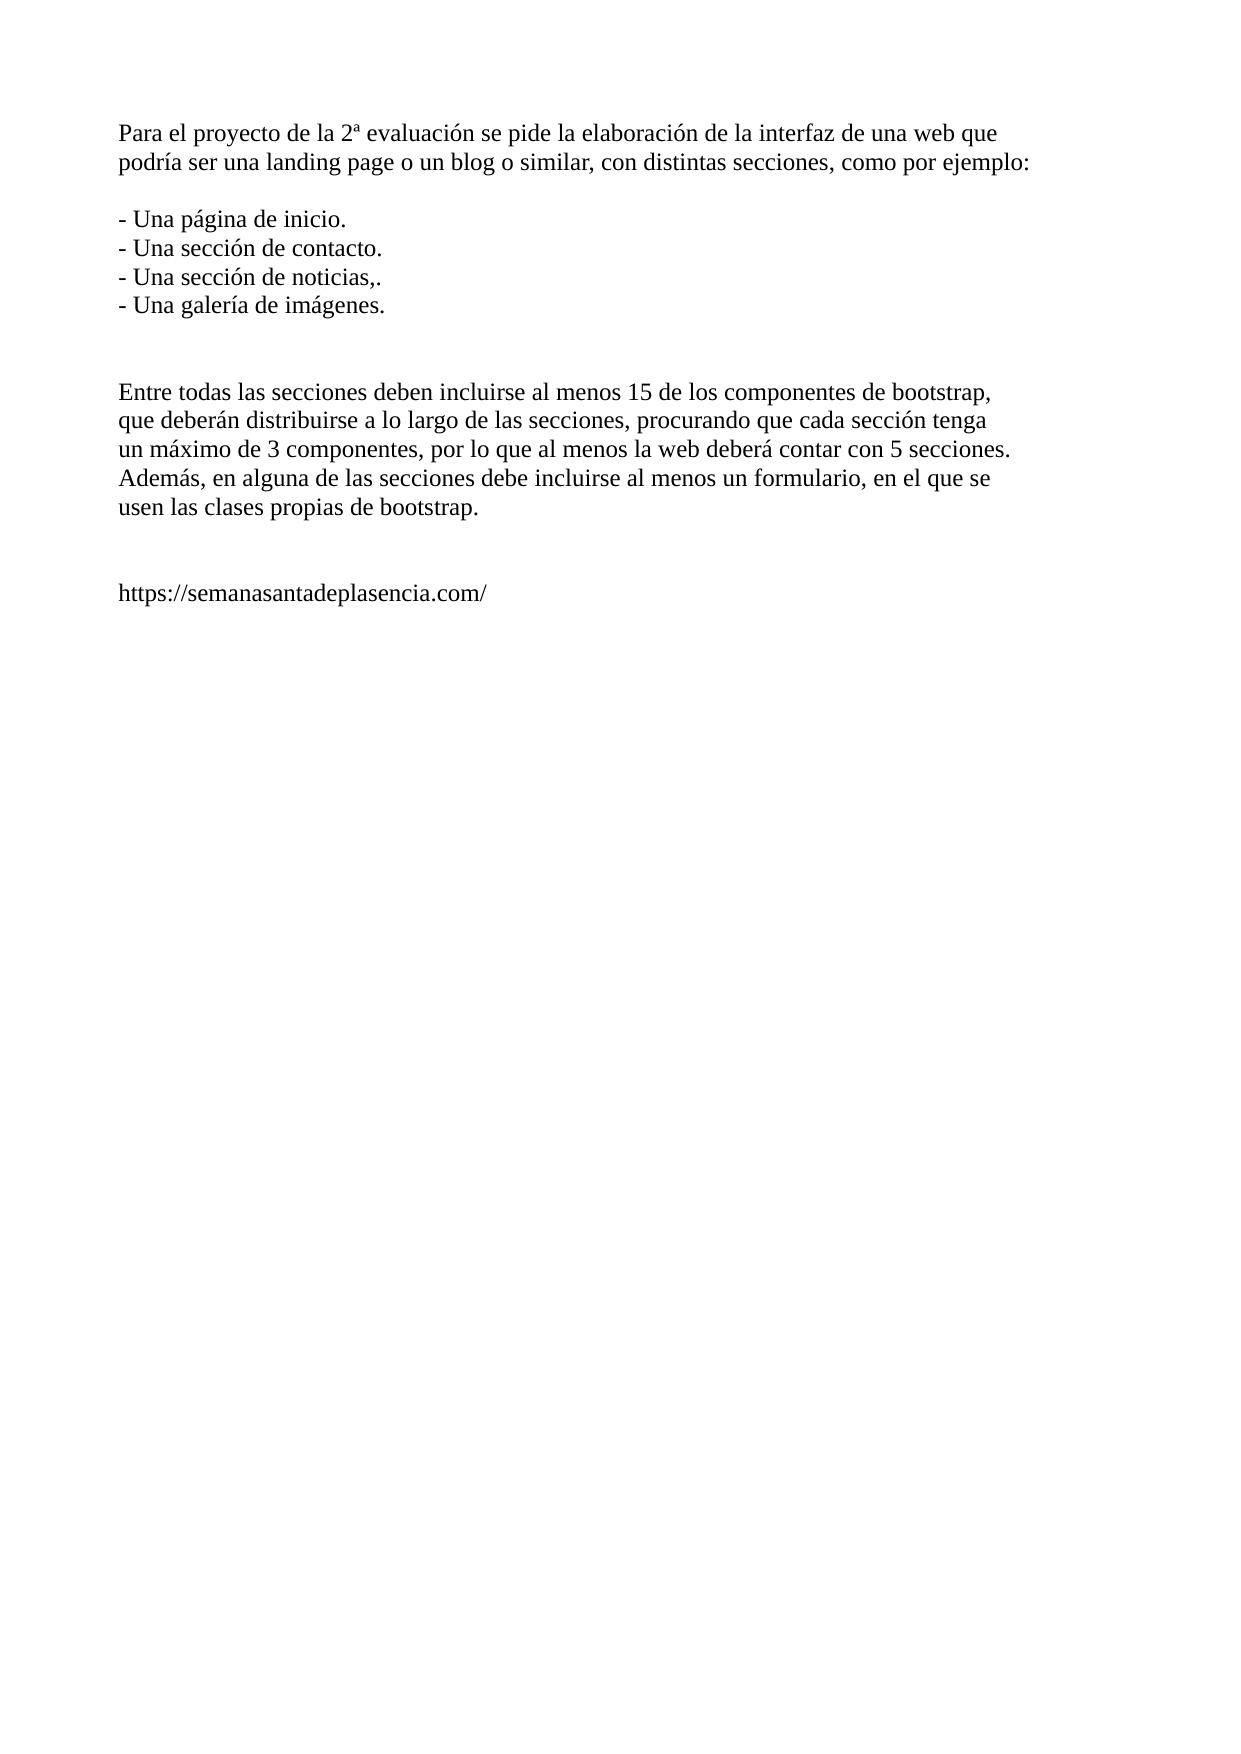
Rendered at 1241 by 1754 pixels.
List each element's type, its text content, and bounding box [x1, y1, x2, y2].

text - Una sección de noticias,. [118, 262, 1122, 291]
text podría ser una landing page o un blog o similar, con distintas secciones, como por ejemplo: [118, 147, 1122, 204]
text - Una galería de imágenes. [118, 291, 1122, 319]
text https://semanasantadeplasencia.com/ [118, 578, 1122, 607]
text usen las clases propias de bootstrap. [118, 492, 1122, 521]
text Para el proyecto de la 2ª evaluación se pide la elaboración de la interfaz de una web que [118, 118, 1122, 147]
text - Una sección de contacto. [118, 233, 1122, 262]
text un máximo de 3 componentes, por lo que al menos la web deberá contar con 5 secciones. [118, 434, 1122, 463]
text Entre todas las secciones deben incluirse al menos 15 de los componentes de bootstrap, [118, 377, 1122, 406]
text - Una página de inicio. [118, 204, 1122, 233]
text Además, en alguna de las secciones debe incluirse al menos un formulario, en el que se [118, 463, 1122, 492]
text que deberán distribuirse a lo largo de las secciones, procurando que cada sección tenga [118, 406, 1122, 434]
